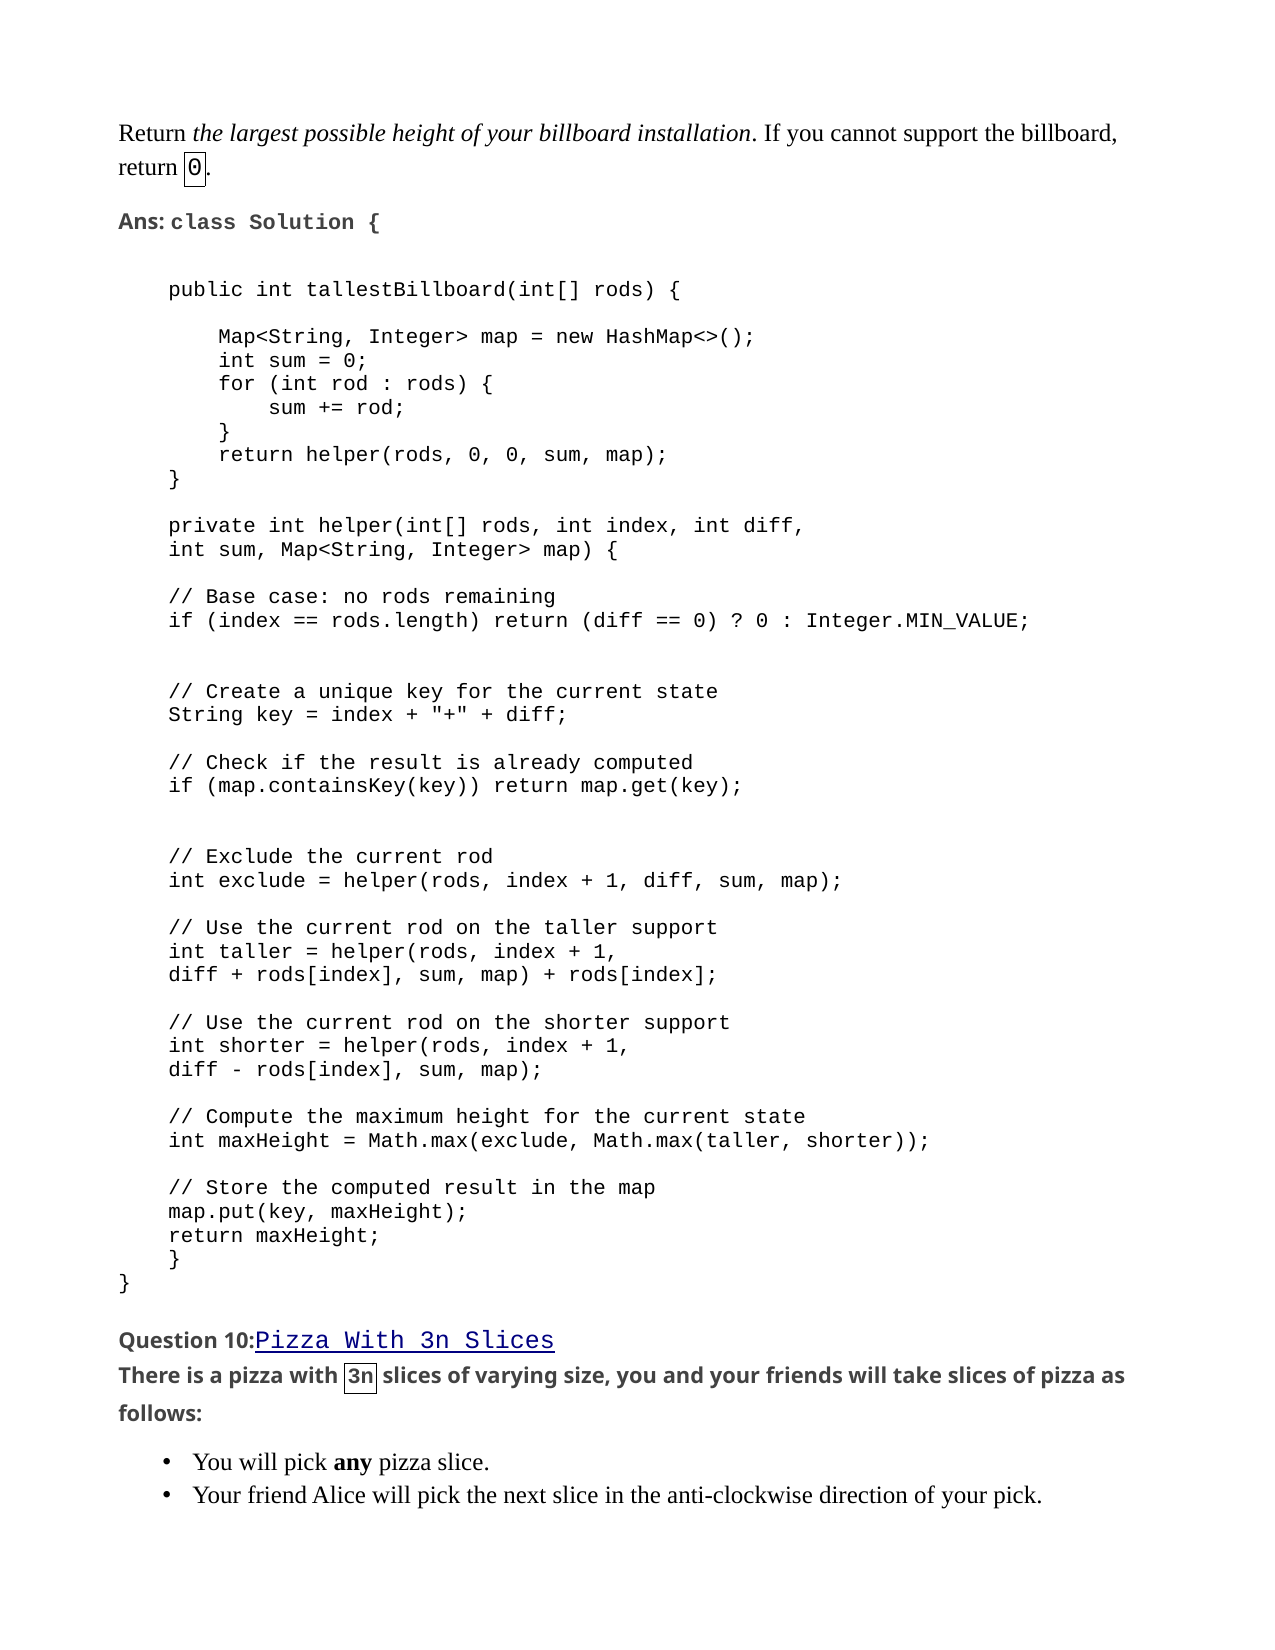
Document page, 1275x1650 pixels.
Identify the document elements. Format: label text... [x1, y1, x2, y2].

text Ans: class Solution { [118, 206, 1157, 236]
text // Use the current rod on the shorter support [118, 1012, 1157, 1035]
text Map<String, Integer> map = new HashMap<>(); [118, 326, 1157, 350]
text int exclude = helper(rods, index + 1, diff, sum, map); [118, 870, 1157, 893]
text } [118, 1248, 1157, 1272]
text return maxHeight; [118, 1224, 1157, 1248]
text // Base case: no rods remaining [118, 586, 1157, 610]
text private int helper(int[] rods, int index, int diff, [118, 515, 1157, 539]
text // Check if the result is already computed [118, 752, 1157, 775]
text Return the largest possible height of your billboard installation. If you cannot support the billboard, return 0. [118, 118, 1157, 186]
list You will pick any pizza slice. [162, 1447, 1157, 1475]
text if (index == rods.length) return (diff == 0) ? 0 : Integer.MIN_VALUE; [118, 610, 1157, 633]
text // Store the computed result in the map [118, 1177, 1157, 1201]
text } [118, 1272, 1157, 1296]
text diff + rods[index], sum, map) + rods[index]; [118, 964, 1157, 988]
text public int tallestBillboard(int[] rods) { [118, 279, 1157, 302]
text sum += rod; [118, 397, 1157, 421]
list Your friend Alice will pick the next slice in the anti-clockwise direction of your pick. [162, 1480, 1157, 1508]
text } [118, 421, 1157, 444]
text int sum, Map<String, Integer> map) { [118, 539, 1157, 562]
text // Use the current rod on the taller support [118, 917, 1157, 941]
text for (int rod : rods) { [118, 373, 1157, 397]
text int maxHeight = Math.max(exclude, Math.max(taller, shorter)); [118, 1130, 1157, 1154]
text Question 10:Pizza With 3n Slices There is a pizza with 3n slices of varying size, you and your friends will take slices of pizza as follows: [118, 1325, 1157, 1428]
text return helper(rods, 0, 0, sum, map); [118, 444, 1157, 468]
text // Compute the maximum height for the current state [118, 1106, 1157, 1130]
text } [118, 468, 1157, 492]
text map.put(key, maxHeight); [118, 1201, 1157, 1224]
text if (map.containsKey(key)) return map.get(key); [118, 775, 1157, 799]
text int sum = 0; [118, 350, 1157, 373]
text // Exclude the current rod [118, 846, 1157, 870]
text int taller = helper(rods, index + 1, [118, 941, 1157, 964]
text // Create a unique key for the current state [118, 681, 1157, 704]
text String key = index + "+" + diff; [118, 704, 1157, 728]
text int shorter = helper(rods, index + 1, [118, 1035, 1157, 1059]
text diff - rods[index], sum, map); [118, 1059, 1157, 1083]
